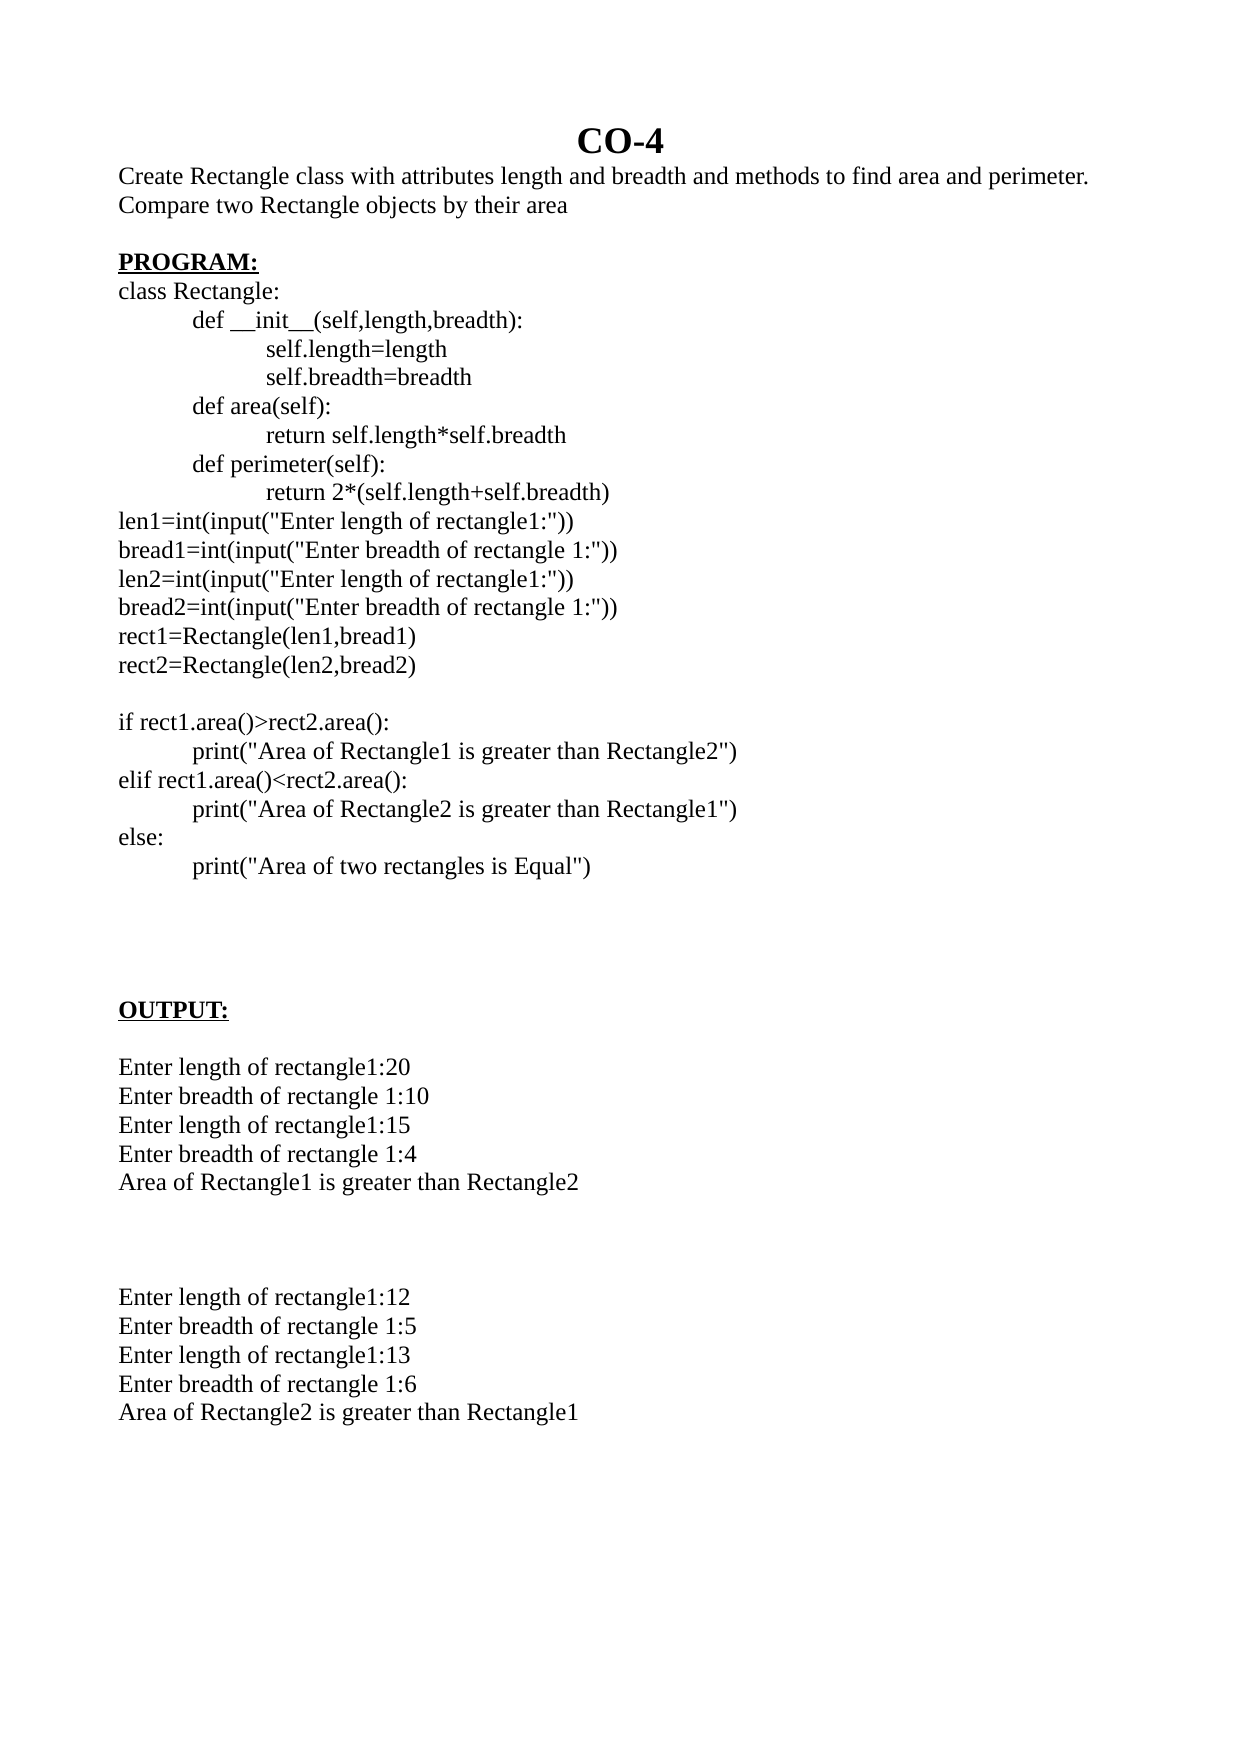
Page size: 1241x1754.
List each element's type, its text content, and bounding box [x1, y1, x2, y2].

text rect2=Rectangle(len2,bread2) [118, 650, 1122, 679]
text def __init__(self,length,breadth): [118, 305, 1122, 334]
text self.breadth=breadth [118, 362, 1122, 391]
text len2=int(input("Enter length of rectangle1:")) [118, 564, 1122, 592]
text class Rectangle: [118, 276, 1122, 305]
text Enter length of rectangle1:20 [118, 1052, 1122, 1081]
text PROGRAM: [118, 247, 1122, 276]
text else: [118, 822, 1122, 851]
text Create Rectangle class with attributes length and breadth and methods to find area and perimeter. Compare two Rectangle objects by their area [118, 161, 1122, 219]
text bread2=int(input("Enter breadth of rectangle 1:")) [118, 592, 1122, 621]
text if rect1.area()>rect2.area(): [118, 707, 1122, 736]
text OUTPUT: [118, 995, 1122, 1024]
text Area of Rectangle1 is greater than Rectangle2 [118, 1167, 1122, 1196]
text bread1=int(input("Enter breadth of rectangle 1:")) [118, 535, 1122, 564]
text len1=int(input("Enter length of rectangle1:")) [118, 506, 1122, 535]
text Enter breadth of rectangle 1:10 [118, 1081, 1122, 1110]
text Enter length of rectangle1:12 [118, 1282, 1122, 1311]
text Enter length of rectangle1:13 [118, 1340, 1122, 1369]
text print("Area of Rectangle1 is greater than Rectangle2") [118, 736, 1122, 765]
text print("Area of Rectangle2 is greater than Rectangle1") [118, 794, 1122, 822]
text def area(self): [118, 391, 1122, 420]
text Enter length of rectangle1:15 [118, 1110, 1122, 1139]
text return 2*(self.length+self.breadth) [118, 477, 1122, 506]
text print("Area of two rectangles is Equal") [118, 851, 1122, 880]
text self.length=length [118, 334, 1122, 362]
text return self.length*self.breadth [118, 420, 1122, 449]
text Enter breadth of rectangle 1:4 [118, 1139, 1122, 1167]
text Enter breadth of rectangle 1:6 [118, 1369, 1122, 1397]
text Area of Rectangle2 is greater than Rectangle1 [118, 1397, 1122, 1426]
text elif rect1.area()<rect2.area(): [118, 765, 1122, 794]
text Enter breadth of rectangle 1:5 [118, 1311, 1122, 1340]
text def perimeter(self): [118, 449, 1122, 477]
text CO-4 [118, 118, 1122, 161]
text rect1=Rectangle(len1,bread1) [118, 621, 1122, 650]
